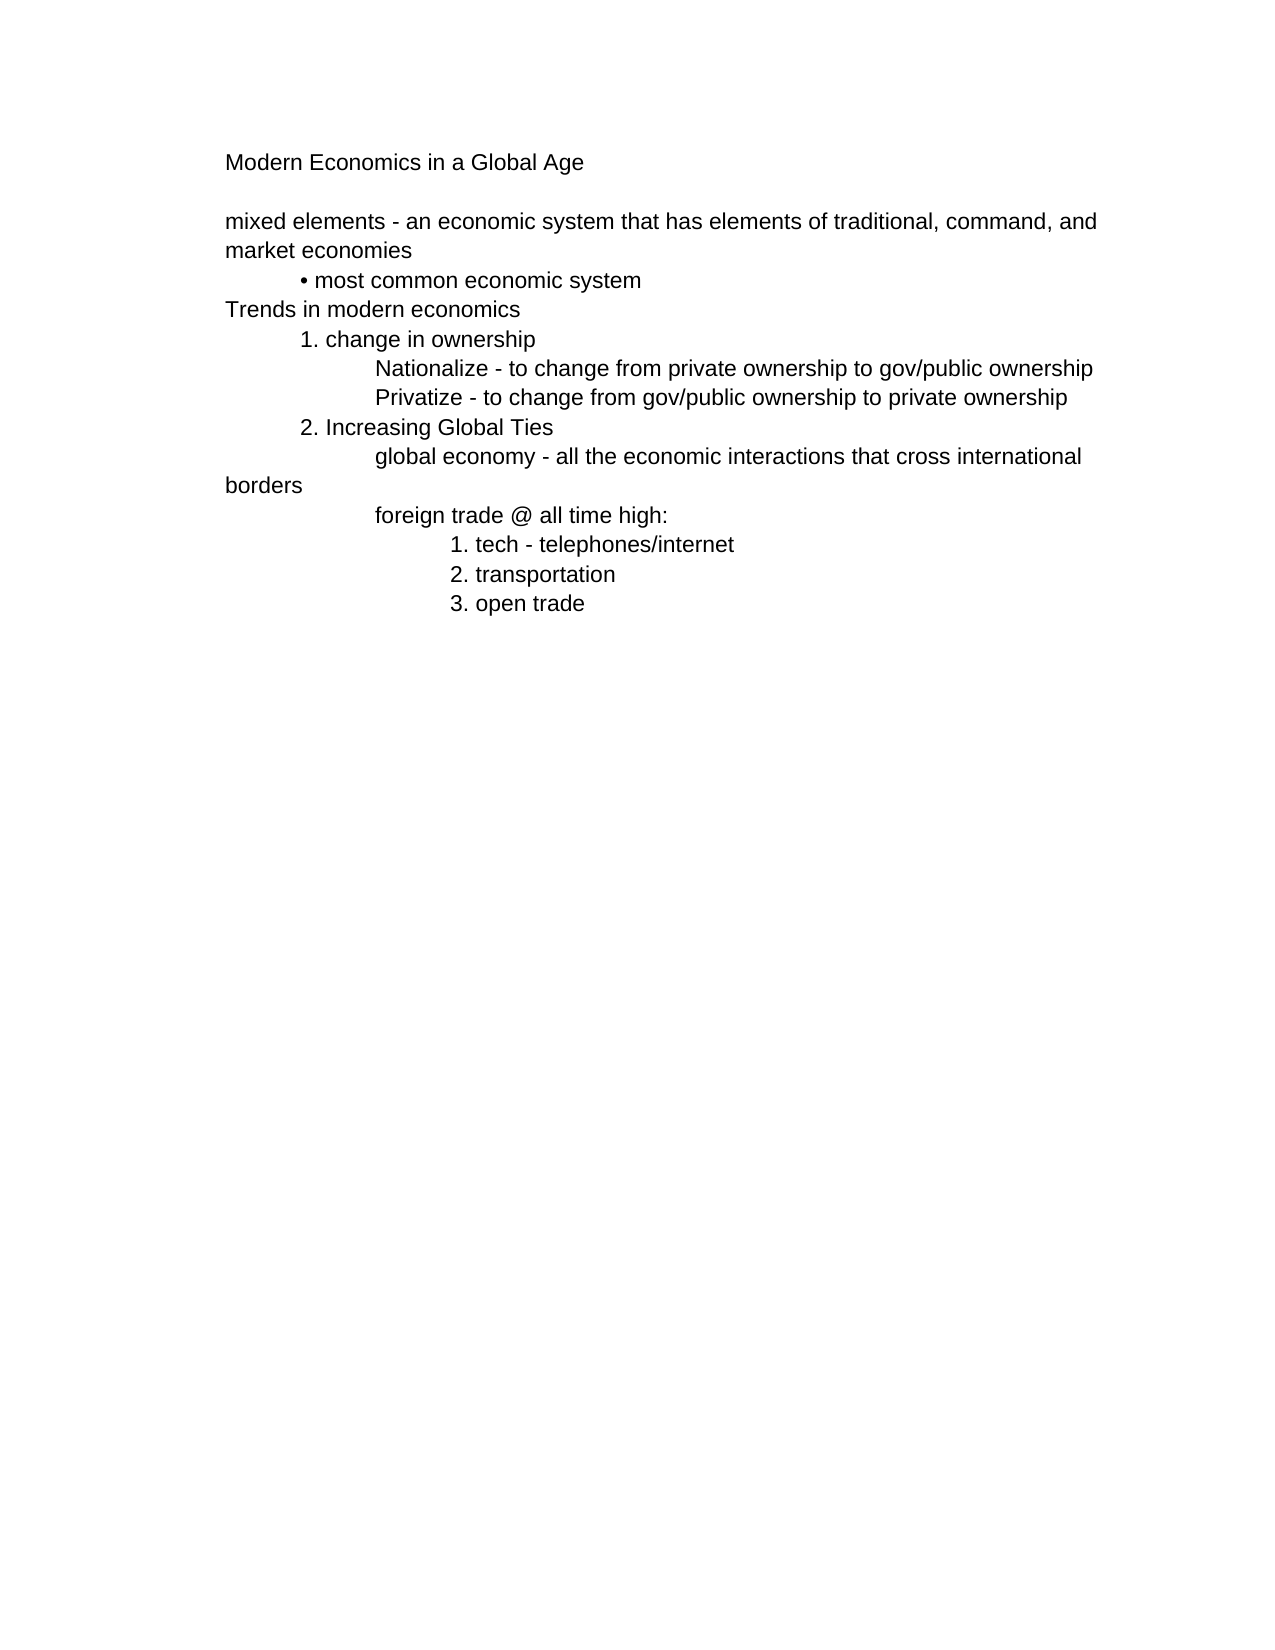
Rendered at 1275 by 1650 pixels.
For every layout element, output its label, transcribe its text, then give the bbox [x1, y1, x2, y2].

text mixed elements - an economic system that has elements of traditional, command, and market economies [225, 209, 1125, 264]
text • most common economic system [225, 267, 1125, 293]
text global economy - all the economic interactions that cross international borders [225, 444, 1125, 499]
text 3. open trade [225, 591, 1125, 616]
text 2. transportation [225, 561, 1125, 587]
text Privatize - to change from gov/public ownership to private ownership [225, 385, 1125, 411]
text foreign trade @ all time high: [225, 502, 1125, 528]
text 1. change in ownership [225, 326, 1125, 352]
text Trends in modern economics [225, 297, 1125, 322]
text Modern Economics in a Global Age [225, 150, 1125, 176]
text Nationalize - to change from private ownership to gov/public ownership [225, 356, 1125, 381]
text 1. tech - telephones/internet [225, 532, 1125, 557]
text 2. Increasing Global Ties [225, 414, 1125, 440]
